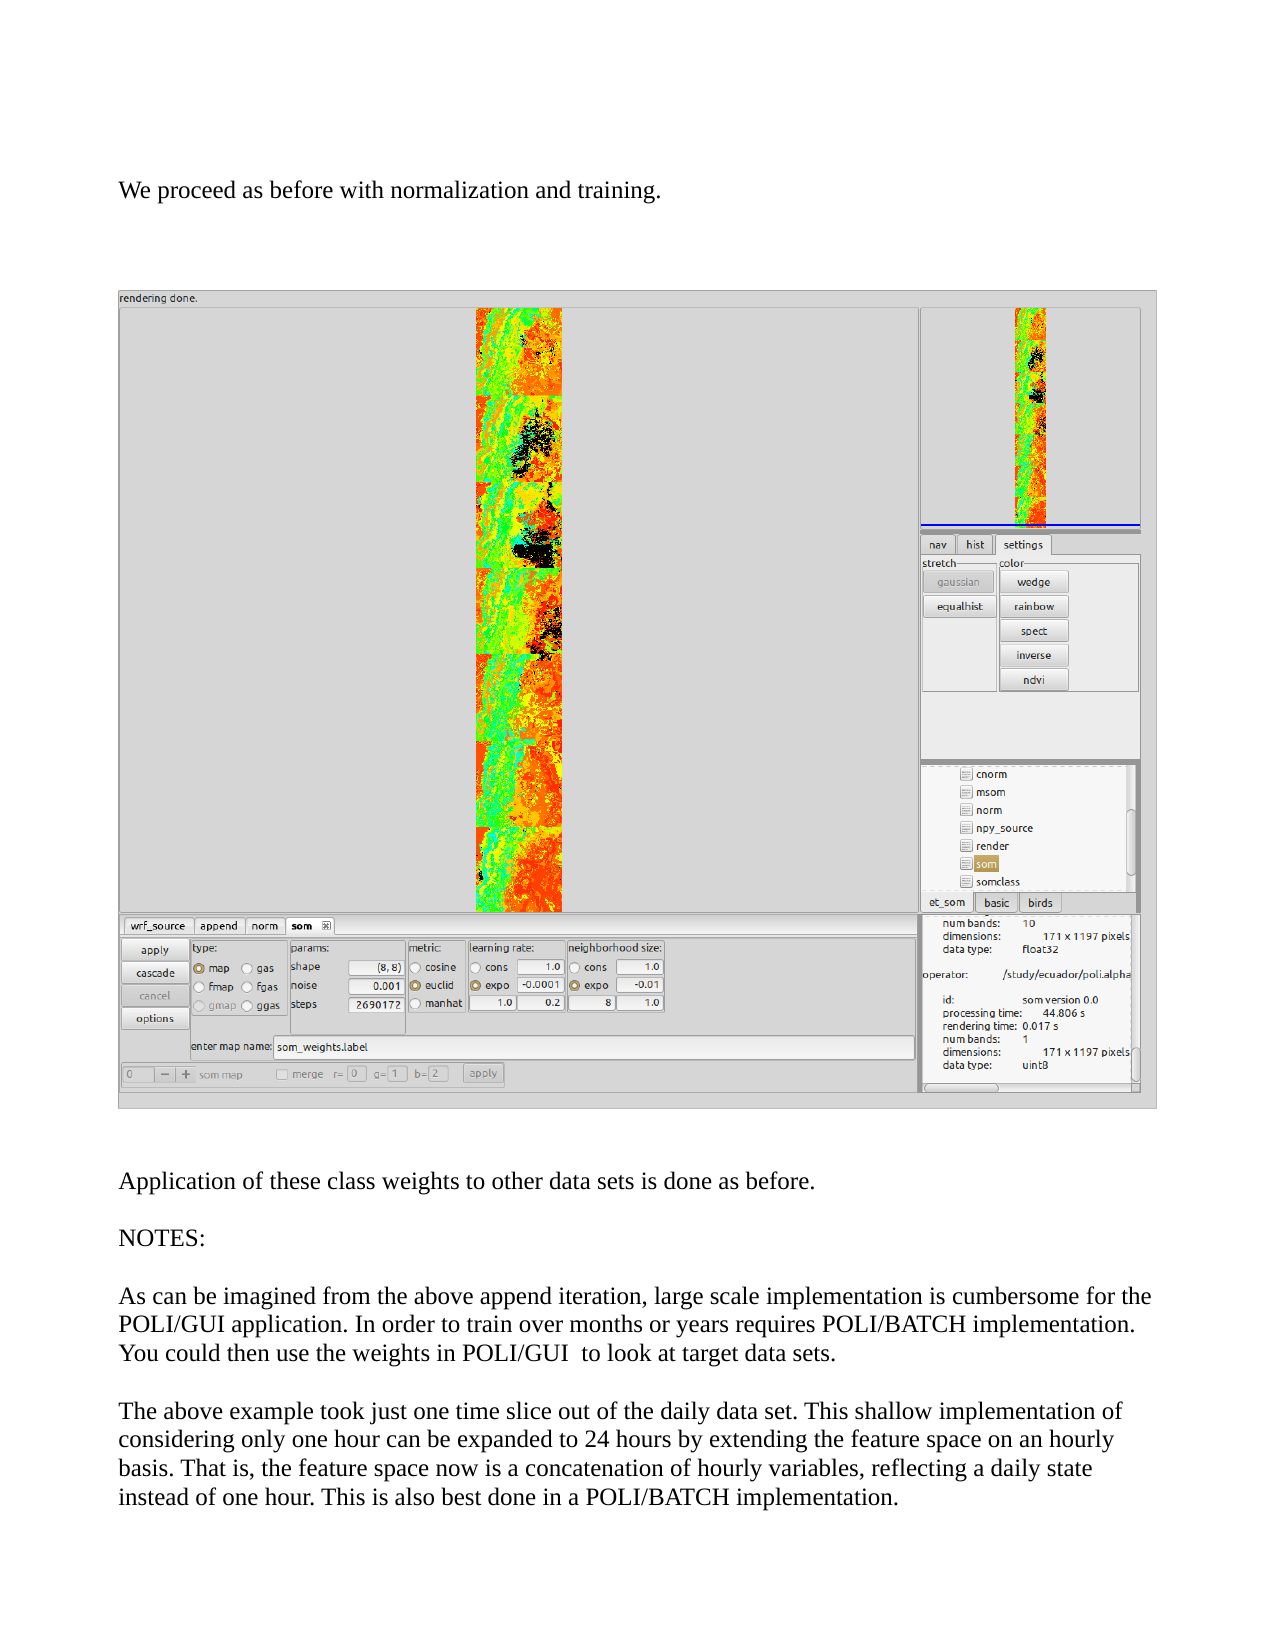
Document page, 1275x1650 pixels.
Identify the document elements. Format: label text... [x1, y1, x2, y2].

text NOTES: [118, 1223, 1157, 1252]
text As can be imagined from the above append iteration, large scale implementation is cumbersome for the POLI/GUI application. In order to train over months or years requires POLI/BATCH implementation. You could then use the weights in POLI/GUI to look at target data sets. [118, 1281, 1157, 1367]
text The above example took just one time slice out of the daily data set. This shallow implementation of considering only one hour can be expanded to 24 hours by extending the feature space on an hourly basis. That is, the feature space now is a concatenation of hourly variables, reflecting a daily state instead of one hour. This is also best done in a POLI/BATCH implementation. [118, 1396, 1157, 1511]
text Application of these class weights to other data sets is done as before. [118, 1166, 1157, 1194]
text We proceed as before with normalization and training. [118, 176, 1157, 204]
picture [118, 290, 1157, 1109]
